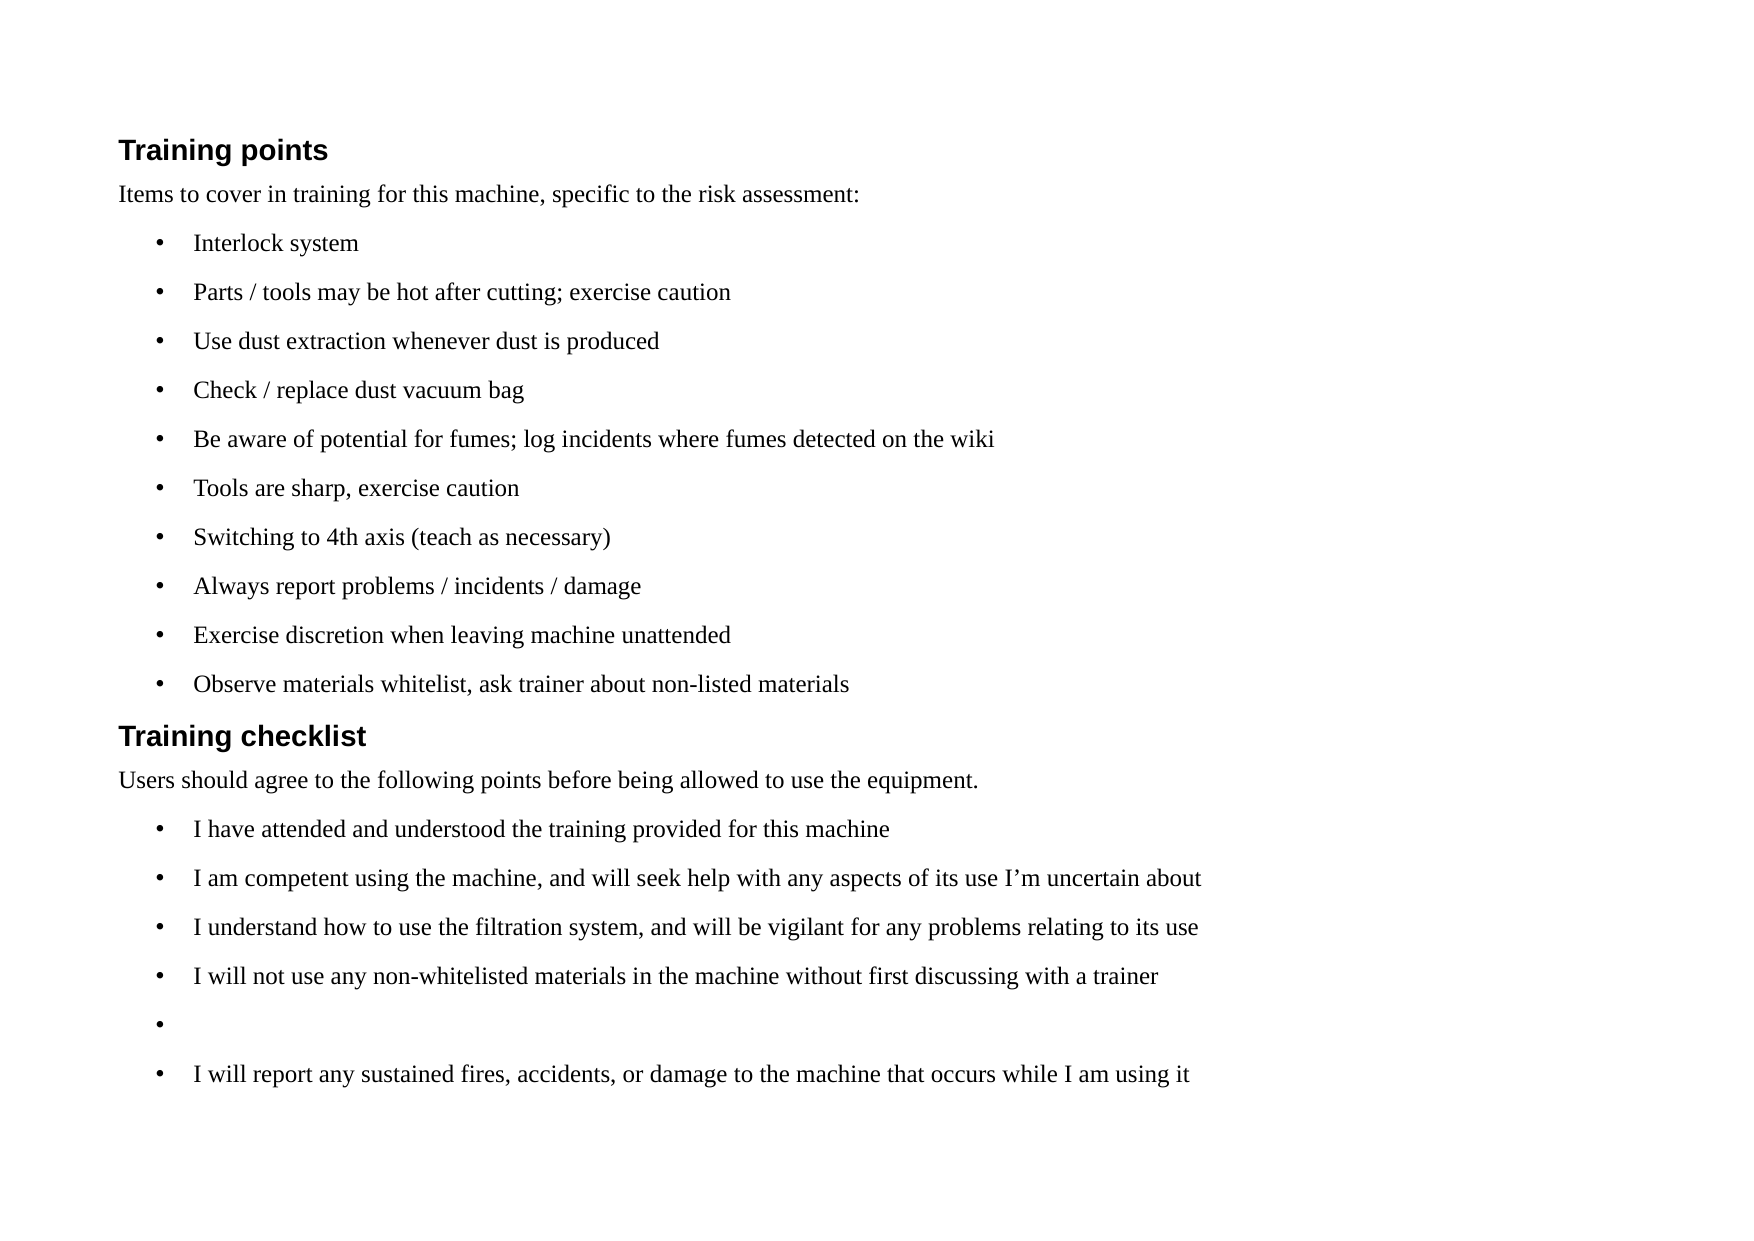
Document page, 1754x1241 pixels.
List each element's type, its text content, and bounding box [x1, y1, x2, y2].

list Exercise discretion when leaving machine unattended [156, 621, 1636, 649]
subtitle Training points [118, 133, 1636, 166]
list I am competent using the machine, and will seek help with any aspects of its use I’m uncertain about [156, 863, 1636, 892]
list Use dust extraction whenever dust is produced [156, 326, 1636, 355]
text Users should agree to the following points before being allowed to use the equipment. [118, 765, 1636, 794]
list I have attended and understood the training provided for this machine [156, 814, 1636, 843]
list I understand how to use the filtration system, and will be vigilant for any problems relating to its use [156, 912, 1636, 941]
list I will report any sustained fires, accidents, or damage to the machine that occurs while I am using it [156, 1059, 1636, 1088]
list Be aware of potential for fumes; log incidents where fumes detected on the wiki [156, 424, 1636, 453]
list Parts / tools may be hot after cutting; exercise caution [156, 277, 1636, 306]
list Observe materials whitelist, ask trainer about non-listed materials [156, 669, 1636, 698]
list Interlock system [156, 228, 1636, 257]
text Items to cover in training for this machine, specific to the risk assessment: [118, 179, 1636, 208]
list I will not use any non-whitelisted materials in the machine without first discussing with a trainer [156, 961, 1636, 990]
subtitle Training checklist [118, 719, 1636, 752]
list Check / replace dust vacuum bag [156, 375, 1636, 404]
list Tools are sharp, exercise caution [156, 473, 1636, 502]
list Always report problems / incidents / damage [156, 571, 1636, 600]
list Switching to 4th axis (teach as necessary) [156, 522, 1636, 551]
